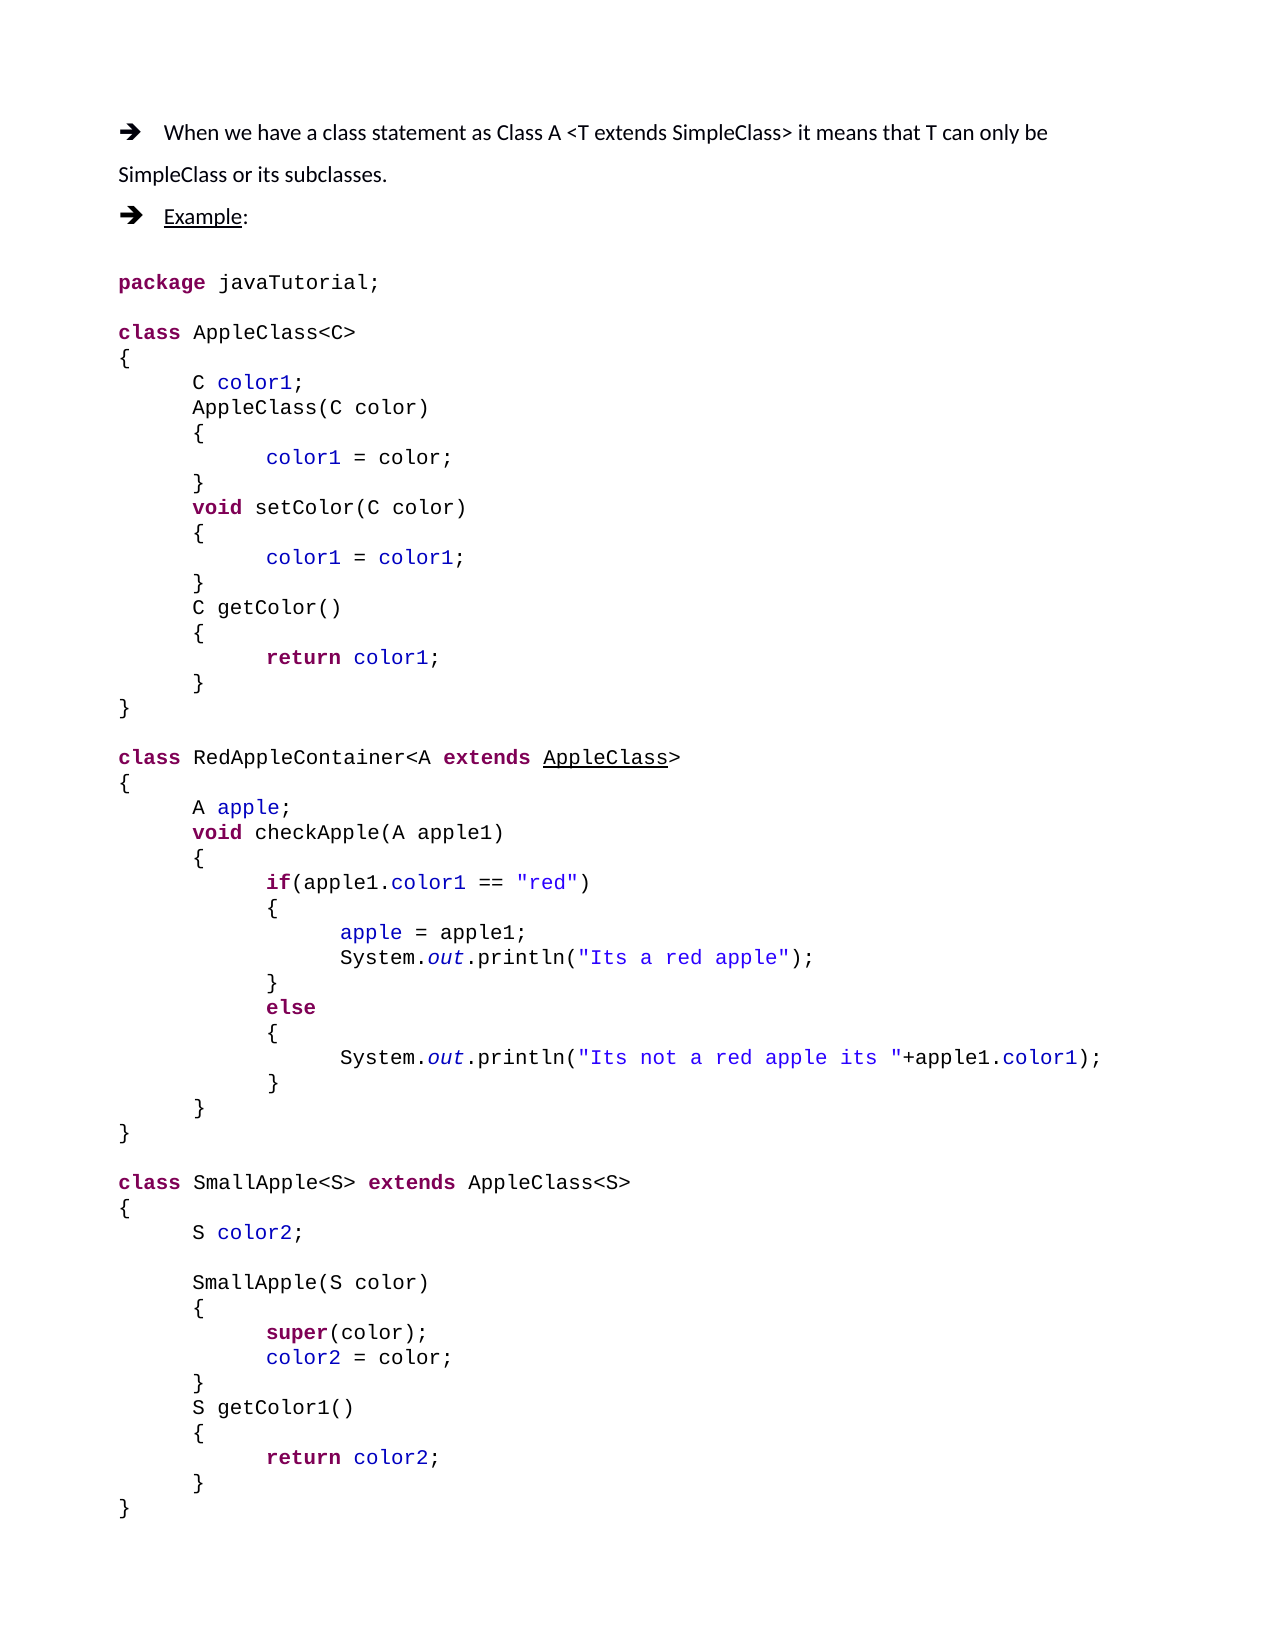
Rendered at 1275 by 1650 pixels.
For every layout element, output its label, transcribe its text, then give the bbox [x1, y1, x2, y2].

text return color2; [118, 1444, 1157, 1469]
text super(color); [118, 1319, 1157, 1344]
text C color1; [118, 369, 1157, 394]
text } [118, 669, 1157, 694]
text } [193, 1069, 1157, 1094]
text System.out.println("Its a red apple"); [118, 944, 1157, 969]
list Example: [118, 202, 1157, 230]
text { [118, 1419, 1157, 1444]
text } [118, 1469, 1157, 1494]
text color1 = color1; [118, 544, 1157, 569]
text SmallApple(S color) [118, 1269, 1157, 1294]
text } [118, 1369, 1157, 1394]
text class AppleClass<C> [118, 319, 1157, 344]
text } [118, 569, 1157, 594]
text class RedAppleContainer<A extends AppleClass> [118, 744, 1157, 769]
text } [118, 969, 1157, 994]
text A apple; [118, 794, 1157, 819]
text S getColor1() [118, 1394, 1157, 1419]
text return color1; [118, 644, 1157, 669]
text } [118, 1119, 1157, 1144]
list When we have a class statement as Class A <T extends SimpleClass> it means that T can only be SimpleClass or its subclasses. [118, 118, 1157, 188]
text apple = apple1; [118, 919, 1157, 944]
text package javaTutorial; [118, 269, 1157, 294]
text void setColor(C color) [118, 494, 1157, 519]
text if(apple1.color1 == "red") [118, 869, 1157, 894]
text else [118, 994, 1157, 1019]
text } [118, 469, 1157, 494]
text color2 = color; [118, 1344, 1157, 1369]
text { [118, 894, 1157, 919]
text C getColor() [118, 594, 1157, 619]
text } [193, 1094, 1157, 1119]
text { [118, 419, 1157, 444]
text { [118, 619, 1157, 644]
text AppleClass(C color) [118, 394, 1157, 419]
text color1 = color; [118, 444, 1157, 469]
text } [118, 694, 1157, 719]
text { [118, 1019, 1157, 1044]
text System.out.println("Its not a red apple its "+apple1.color1); [118, 1044, 1157, 1069]
text S color2; [118, 1219, 1157, 1244]
text { [118, 844, 1157, 869]
text { [118, 519, 1157, 544]
text { [118, 769, 1157, 794]
text void checkApple(A apple1) [118, 819, 1157, 844]
text class SmallApple<S> extends AppleClass<S> [118, 1169, 1157, 1194]
text { [118, 1194, 1157, 1219]
text } [118, 1494, 1157, 1519]
text { [118, 1294, 1157, 1319]
text { [118, 344, 1157, 369]
